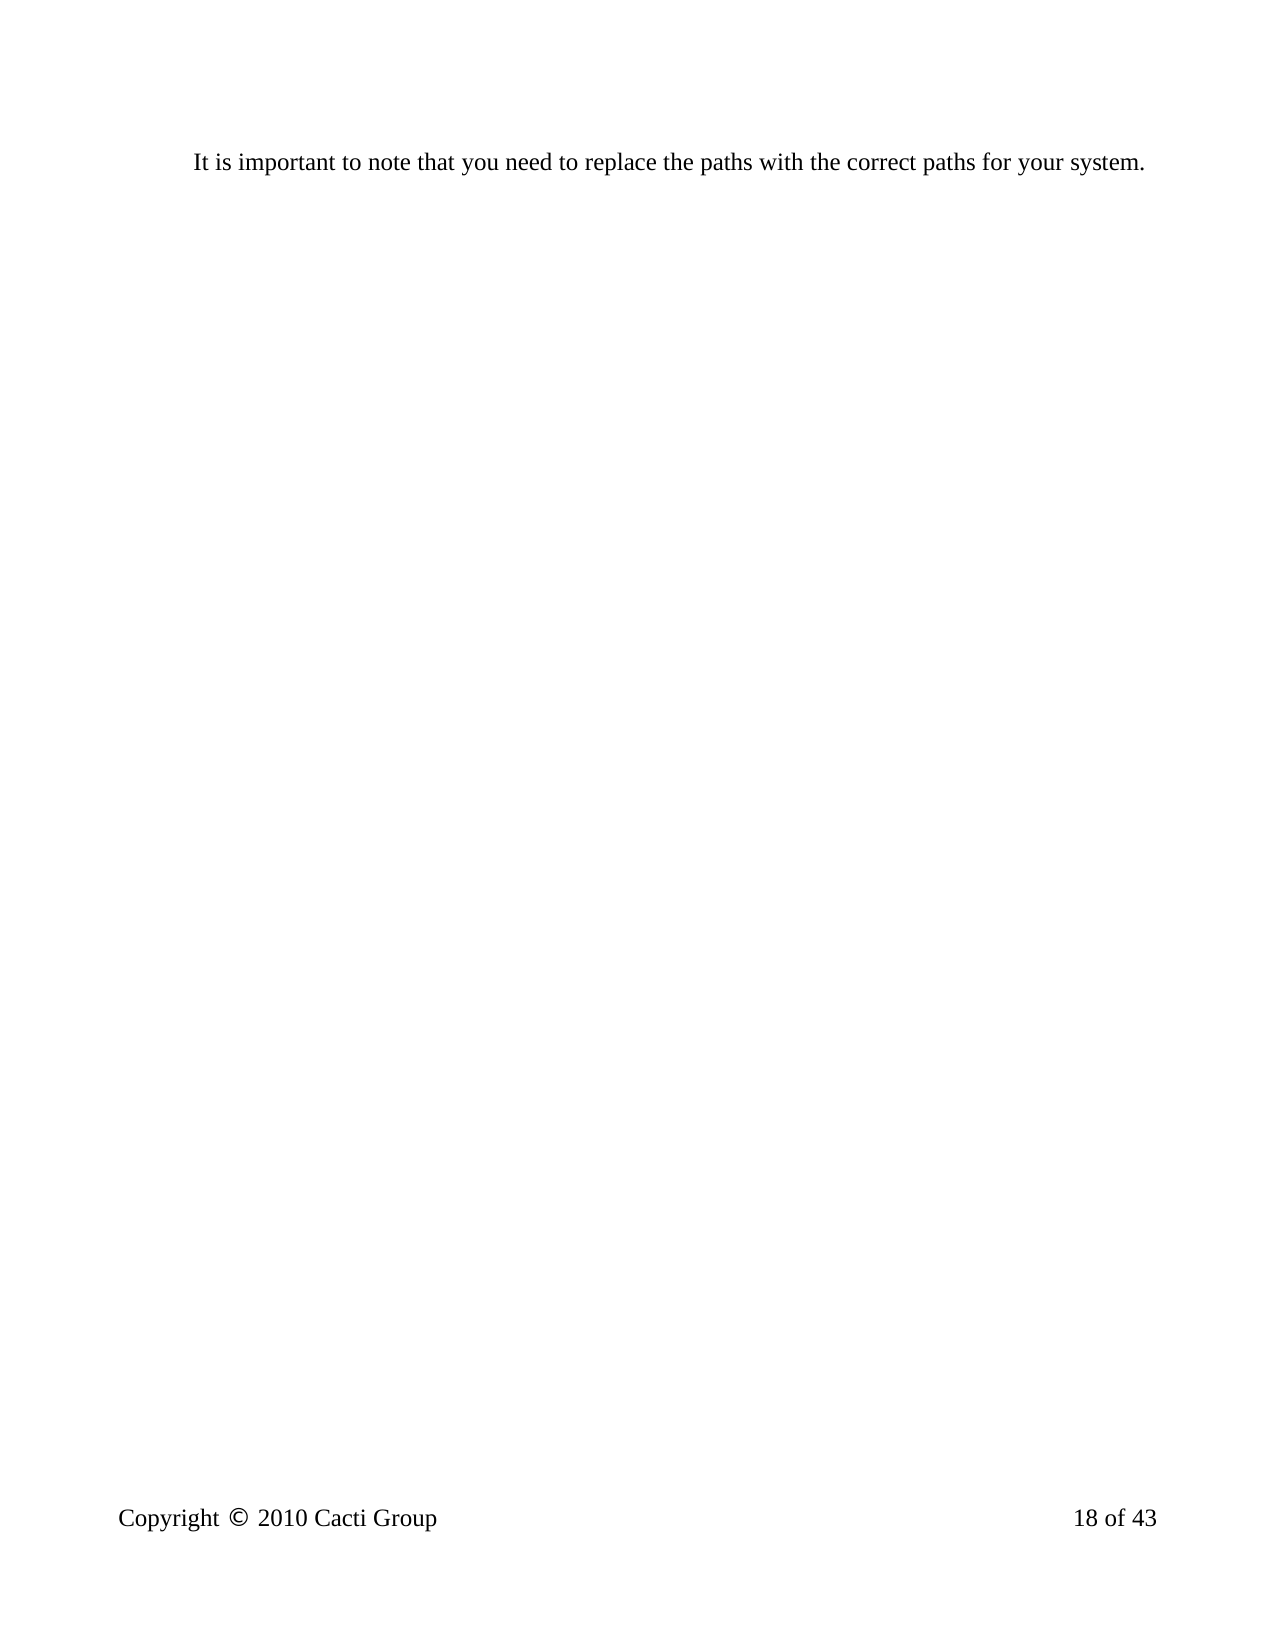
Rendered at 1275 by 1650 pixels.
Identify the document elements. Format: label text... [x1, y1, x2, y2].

list It is important to note that you need to replace the paths with the correct paths for your system. [156, 118, 1157, 176]
